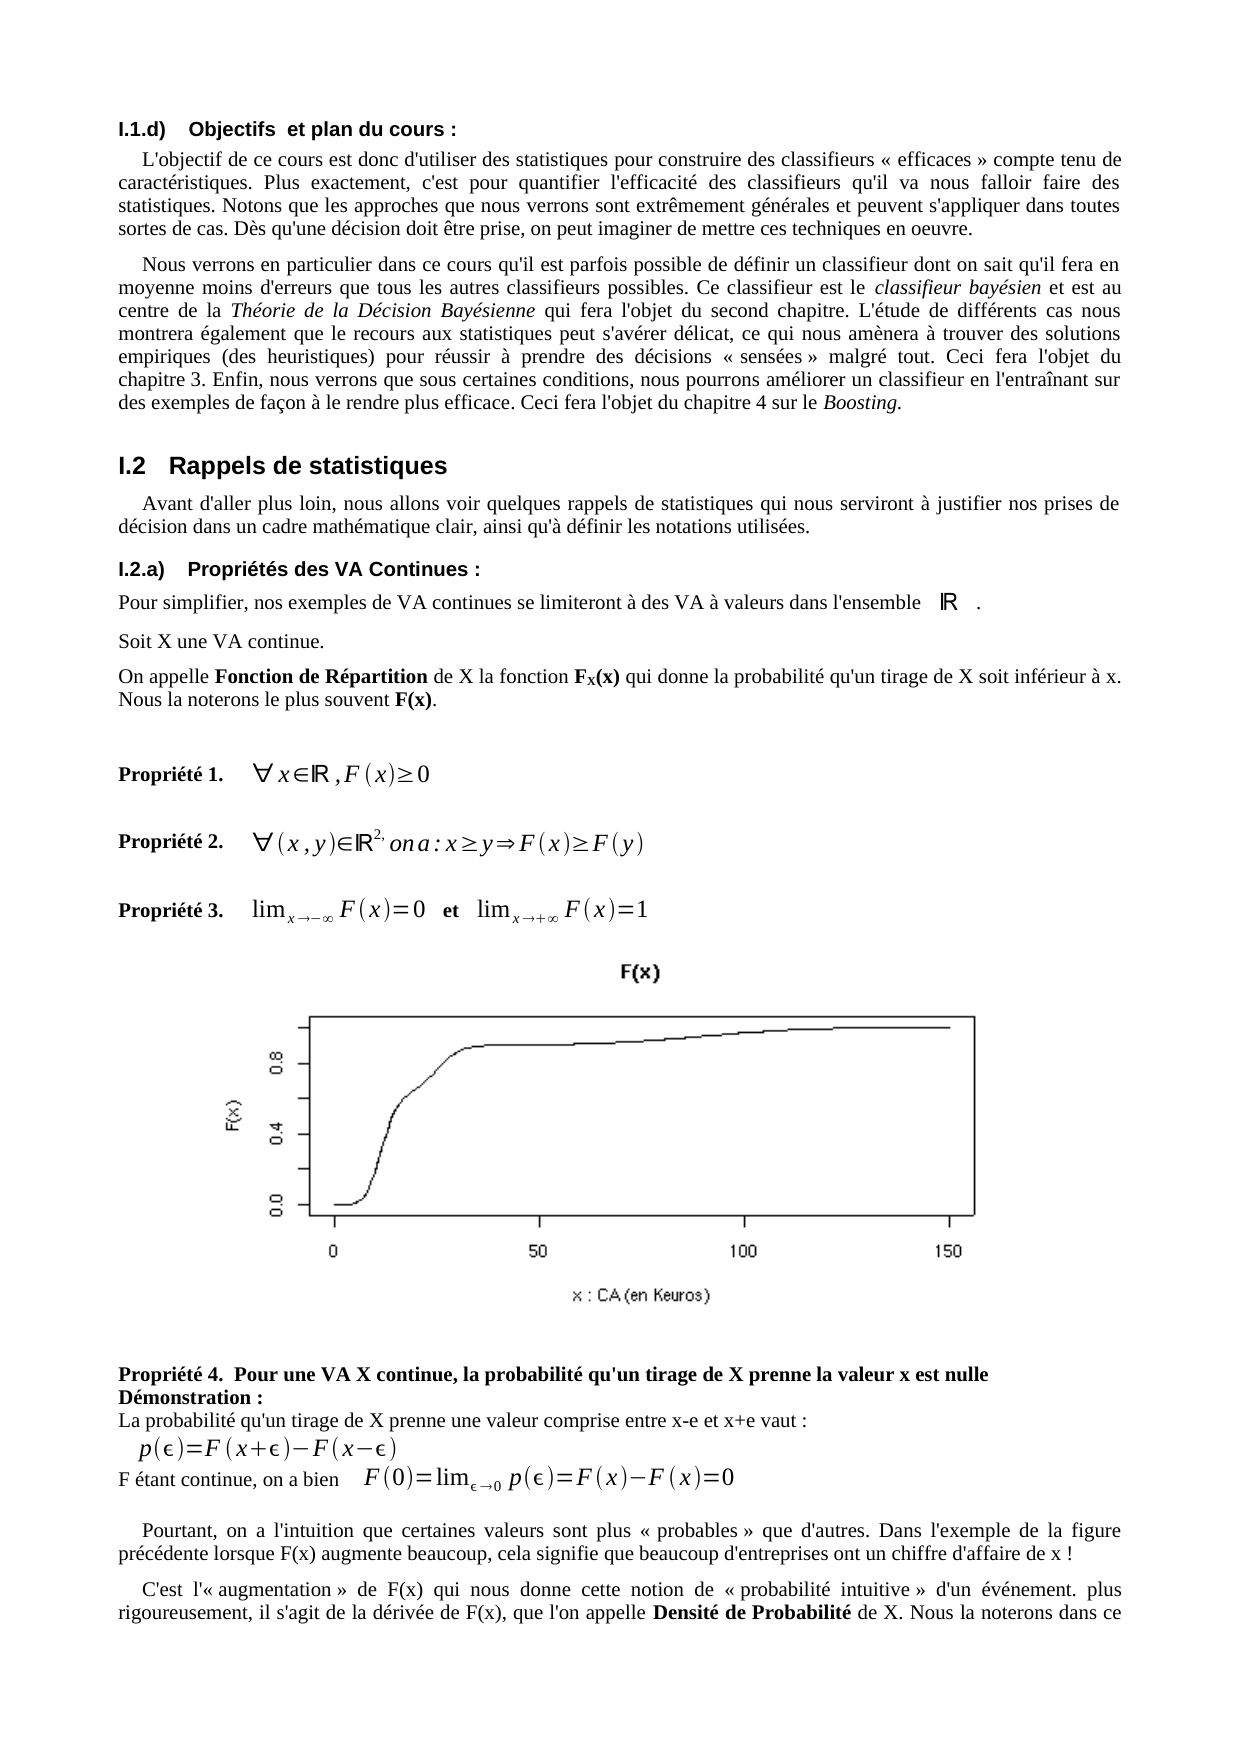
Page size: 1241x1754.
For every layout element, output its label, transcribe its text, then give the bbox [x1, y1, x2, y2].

list et [118, 894, 1122, 927]
text C'est l'« augmentation » de F(x) qui nous donne cette notion de « probabilité intuitive » d'un événement. plus rigoureusement, il s'agit de la dérivée de F(x), que l'on appelle Densité de Probabilité de X. Nous la noterons dans ce [118, 1578, 1122, 1624]
text Pourtant, on a l'intuition que certaines valeurs sont plus « probables » que d'autres. Dans l'exemple de la figure précédente lorsque F(x) augmente beaucoup, cela signifie que beaucoup d'entreprises ont un chiffre d'affaire de x ! [118, 1519, 1122, 1565]
subtitle Rappels de statistiques [118, 452, 1122, 480]
text La probabilité qu'un tirage de X prenne une valeur comprise entre x-e et x+e vaut : [118, 1409, 1122, 1432]
text F étant continue, on a bien [118, 1462, 1122, 1496]
text Avant d'aller plus loin, nous allons voir quelques rappels de statistiques qui nous serviront à justifier nos prises de décision dans un cadre mathématique clair, ainsi qu'à définir les notations utilisées. [118, 492, 1122, 538]
text Démonstration : [118, 1386, 1122, 1409]
picture [220, 927, 1020, 1328]
text Soit X une VA continue. [118, 629, 1122, 653]
subtitle Objectifs et plan du cours : [118, 118, 1122, 141]
list Pour une VA X continue, la probabilité qu'un tirage de X prenne la valeur x est nulle [118, 1363, 1122, 1386]
text Pour simplifier, nos exemples de VA continues se limiteront à des VA à valeurs dans l'ensemble. [118, 587, 1122, 617]
subtitle Propriétés des VA Continues : [118, 558, 1122, 581]
text L'objectif de ce cours est donc d'utiliser des statistiques pour construire des classifieurs « efficaces » compte tenu de caractéristiques. Plus exactement, c'est pour quantifier l'efficacité des classifieurs qu'il va nous falloir faire des statistiques. Notons que les approches que nous verrons sont extrêmement générales et peuvent s'appliquer dans toutes sortes de cas. Dès qu'une décision doit être prise, on peut imaginer de mettre ces techniques en oeuvre. [118, 147, 1122, 240]
text On appelle Fonction de Répartition de X la fonction FX(x) qui donne la probabilité qu'un tirage de X soit inférieur à x. Nous la noterons le plus souvent F(x). [118, 665, 1122, 711]
text Nous verrons en particulier dans ce cours qu'il est parfois possible de définir un classifieur dont on sait qu'il fera en moyenne moins d'erreurs que tous les autres classifieurs possibles. Ce classifieur est le classifieur bayésien et est au centre de la Théorie de la Décision Bayésienne qui fera l'objet du second chapitre. L'étude de différents cas nous montrera également que le recours aux statistiques peut s'avérer délicat, ce qui nous amènera à trouver des solutions empiriques (des heuristiques) pour réussir à prendre des décisions « sensées » malgré tout. Ceci fera l'objet du chapitre 3. Enfin, nous verrons que sous certaines conditions, nous pourrons améliorer un classifieur en l'entraînant sur des exemples de façon à le rendre plus efficace. Ceci fera l'objet du chapitre 4 sur le Boosting. [118, 252, 1122, 414]
